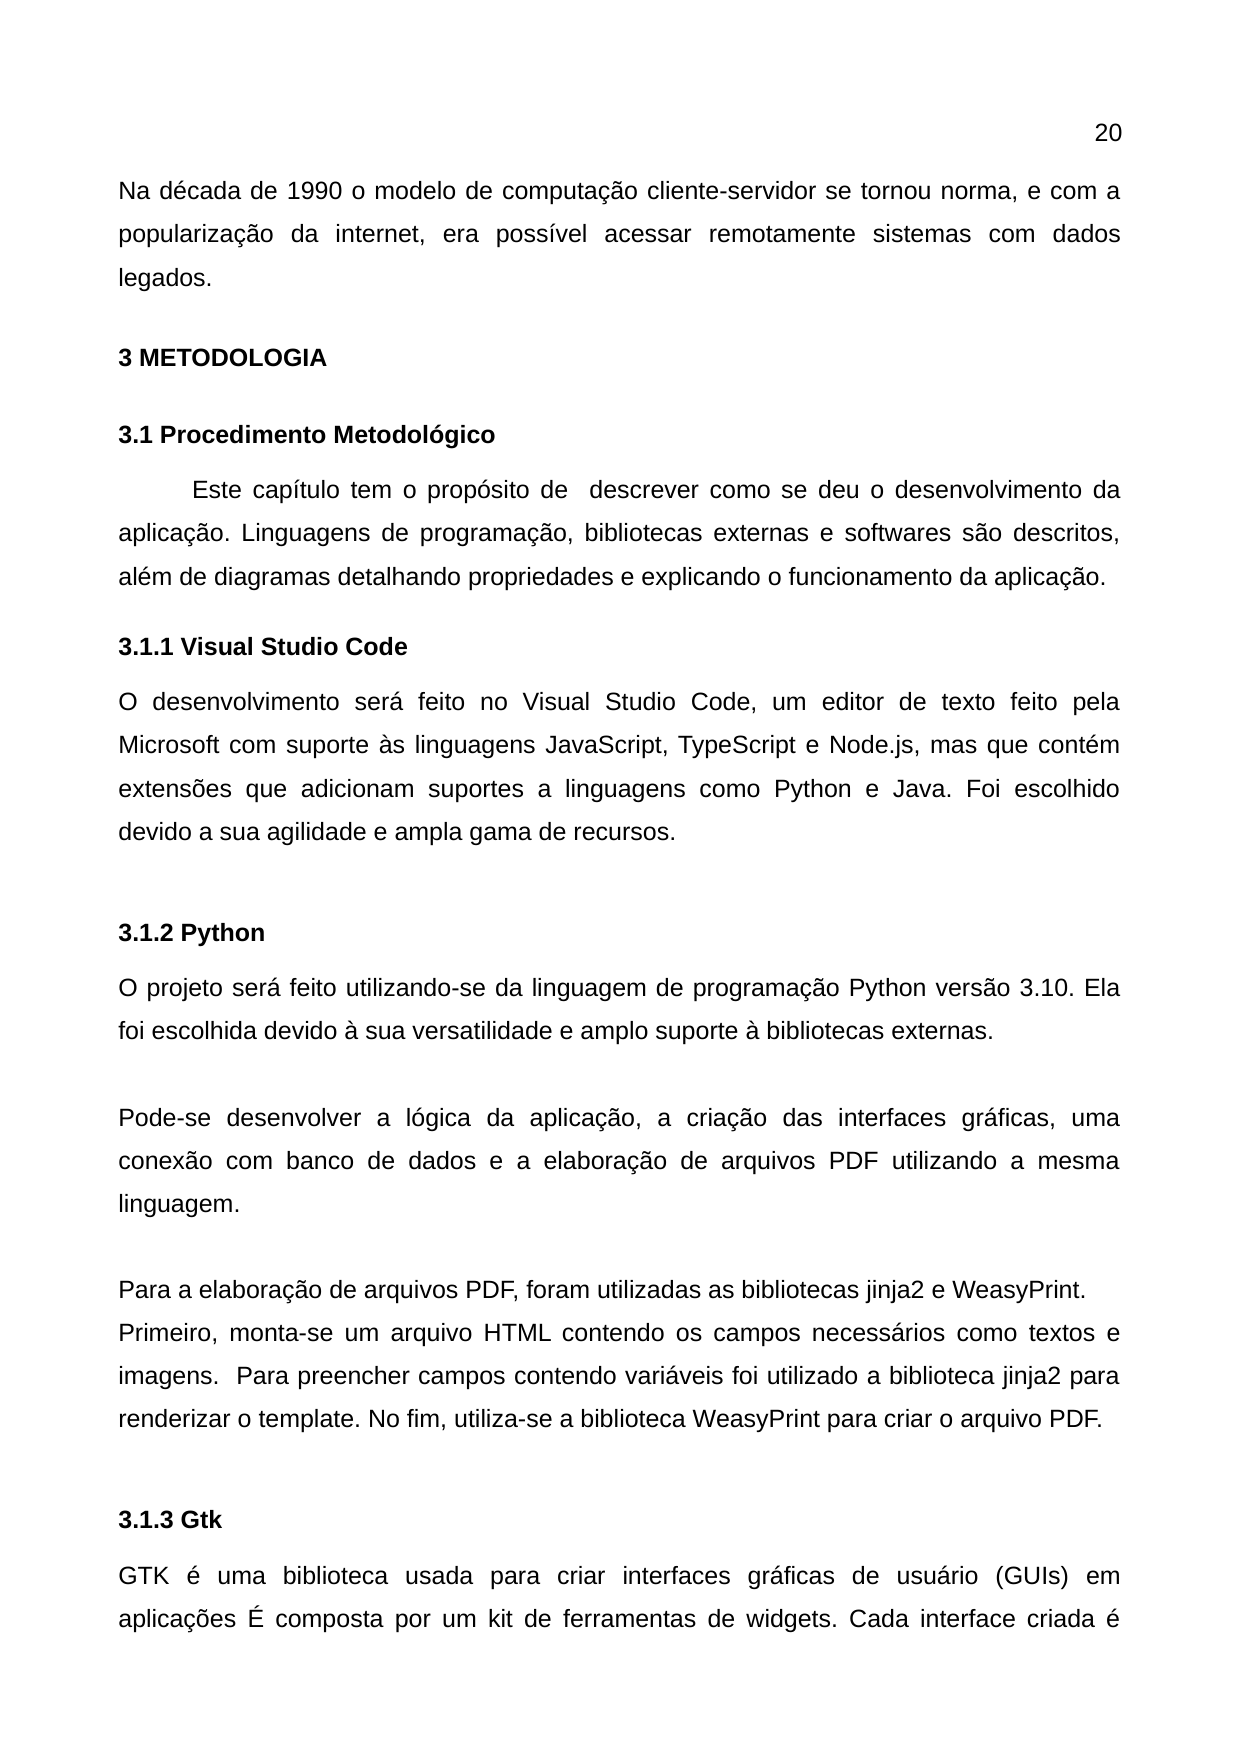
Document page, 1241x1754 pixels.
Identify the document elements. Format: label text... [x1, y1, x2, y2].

subtitle 3.1.3 Gtk [118, 1505, 1122, 1534]
text Para a elaboração de arquivos PDF, foram utilizadas as bibliotecas jinja2 e WeasyPrint. [118, 1275, 1122, 1304]
text Primeiro, monta-se um arquivo HTML contendo os campos necessários como textos e imagens. Para preencher campos contendo variáveis foi utilizado a biblioteca jinja2 para renderizar o template. No fim, utiliza-se a biblioteca WeasyPrint para criar o arquivo PDF. [118, 1318, 1122, 1433]
text O projeto será feito utilizando-se da linguagem de programação Python versão 3.10. Ela foi escolhida devido à sua versatilidade e amplo suporte à bibliotecas externas. [118, 973, 1122, 1045]
subtitle 3.1.1 Visual Studio Code [118, 632, 1122, 661]
subtitle 3.1 Procedimento Metodológico [118, 420, 1122, 448]
text GTK é uma biblioteca usada para criar interfaces gráficas de usuário (GUIs) em aplicações É composta por um kit de ferramentas de widgets. Cada interface criada é [118, 1561, 1122, 1633]
text Pode-se desenvolver a lógica da aplicação, a criação das interfaces gráficas, uma conexão com banco de dados e a elaboração de arquivos PDF utilizando a mesma linguagem. [118, 1103, 1122, 1218]
text Na década de 1990 o modelo de computação cliente-servidor se tornou norma, e com a popularização da internet, era possível acessar remotamente sistemas com dados legados. [118, 176, 1122, 291]
text O desenvolvimento será feito no Visual Studio Code, um editor de texto feito pela Microsoft com suporte às linguagens JavaScript, TypeScript e Node.js, mas que contém extensões que adicionam suportes a linguagens como Python e Java. Foi escolhido devido a sua agilidade e ampla gama de recursos. [118, 687, 1122, 846]
text Este capítulo tem o propósito de descrever como se deu o desenvolvimento da aplicação. Linguagens de programação, bibliotecas externas e softwares são descritos, além de diagramas detalhando propriedades e explicando o funcionamento da aplicação. [118, 475, 1122, 590]
subtitle 3.1.2 Python [118, 918, 1122, 946]
subtitle 3 METODOLOGIA [118, 343, 1122, 372]
